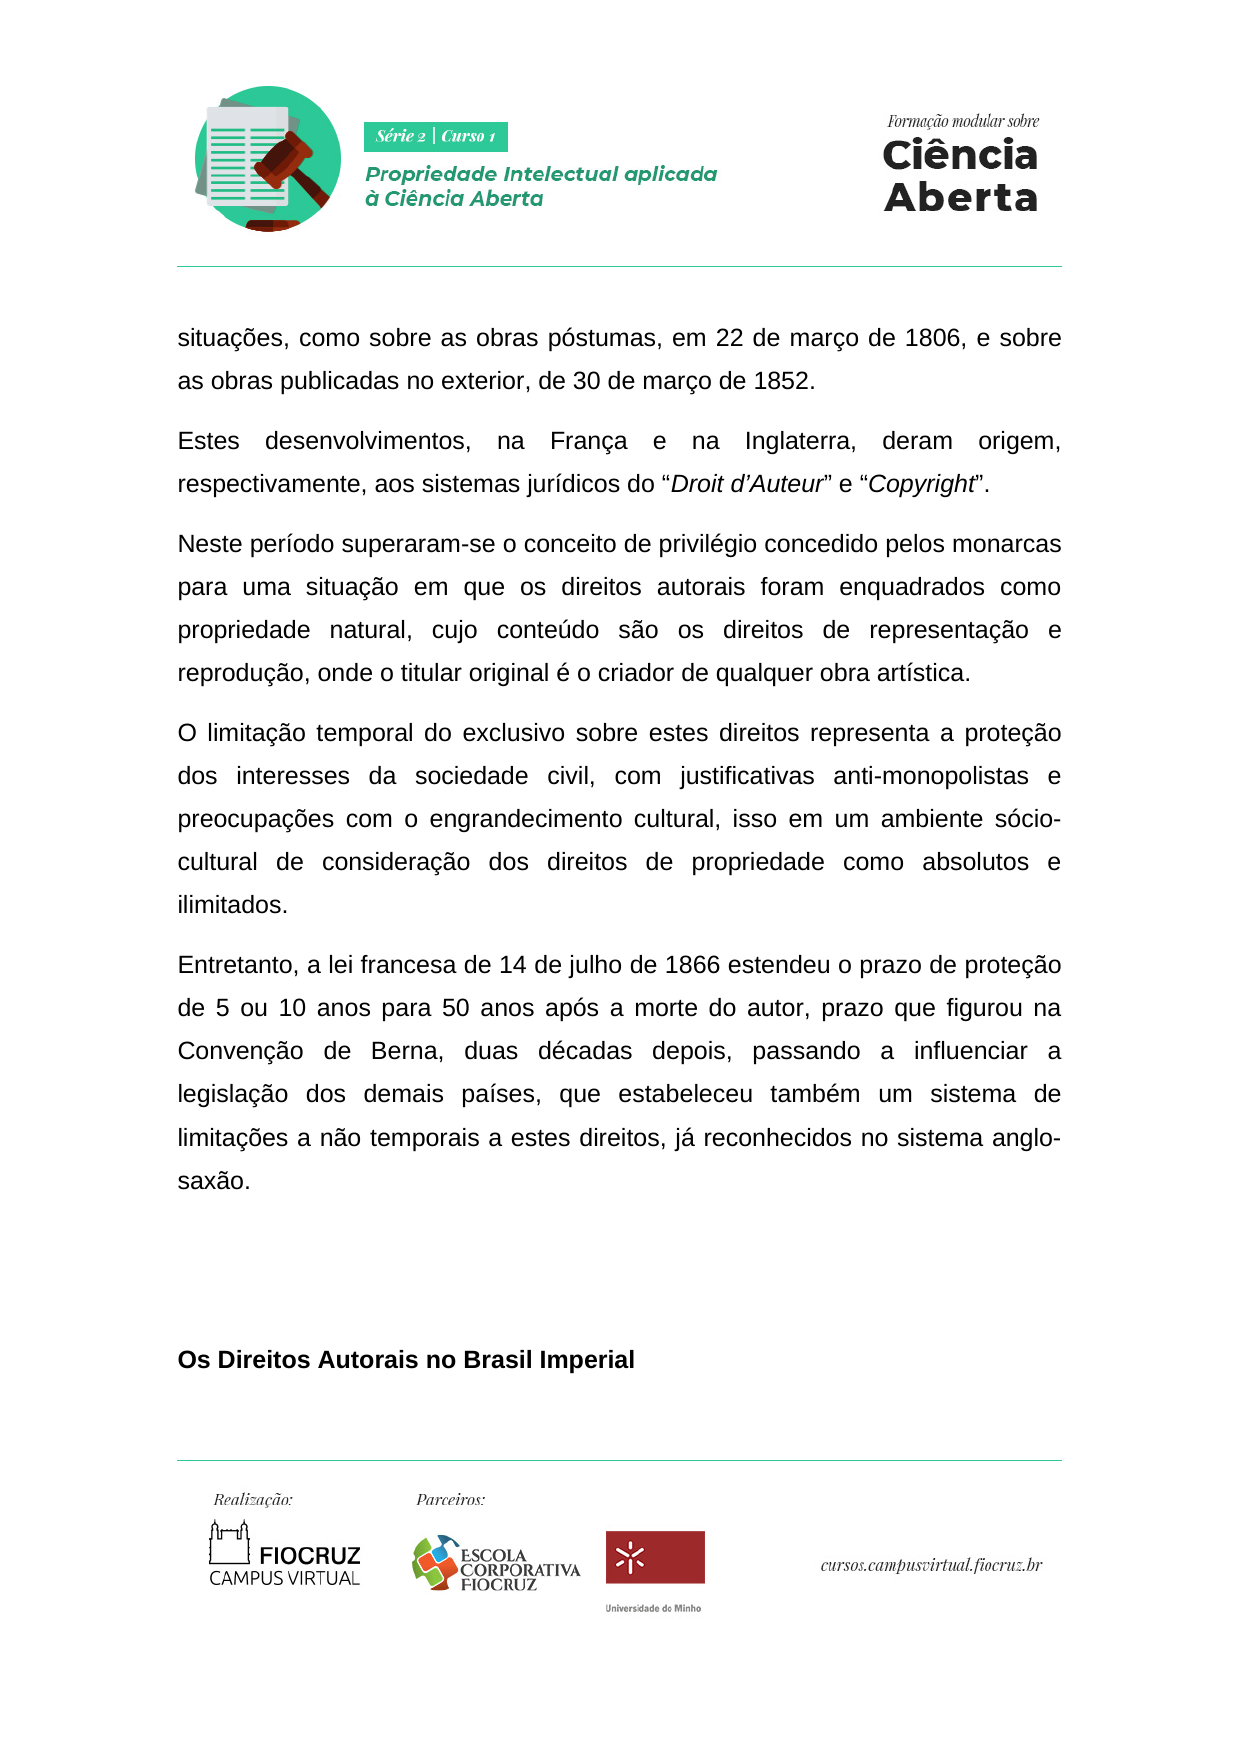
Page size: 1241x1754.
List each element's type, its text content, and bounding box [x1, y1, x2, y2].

text Os Direitos Autorais no Brasil Imperial [177, 1345, 1063, 1374]
text Neste período superaram-se o conceito de privilégio concedido pelos monarcas para uma situação em que os direitos autorais foram enquadrados como propriedade natural, cujo conteúdo são os direitos de representação e reprodução, onde o titular original é o criador de qualquer obra artística. [177, 529, 1063, 687]
text O limitação temporal do exclusivo sobre estes direitos representa a proteção dos interesses da sociedade civil, com justificativas anti-monopolistas e preocupações com o engrandecimento cultural, isso em um ambiente sócio-cultural de consideração dos direitos de propriedade como absolutos e ilimitados. [177, 718, 1063, 919]
text situações, como sobre as obras póstumas, em 22 de março de 1806, e sobre as obras publicadas no exterior, de 30 de março de 1852. [177, 323, 1063, 395]
text Estes desenvolvimentos, na França e na Inglaterra, deram origem, respectivamente, aos sistemas jurídicos do “Droit d’Auteur” e “Copyright”. [177, 426, 1063, 498]
text Entretanto, a lei francesa de 14 de julho de 1866 estendeu o prazo de proteção de 5 ou 10 anos para 50 anos após a morte do autor, prazo que figurou na Convenção de Berna, duas décadas depois, passando a influenciar a legislação dos demais países, que estabeleceu também um sistema de limitações a não temporais a estes direitos, já reconhecidos no sistema anglo-saxão. [177, 950, 1063, 1194]
